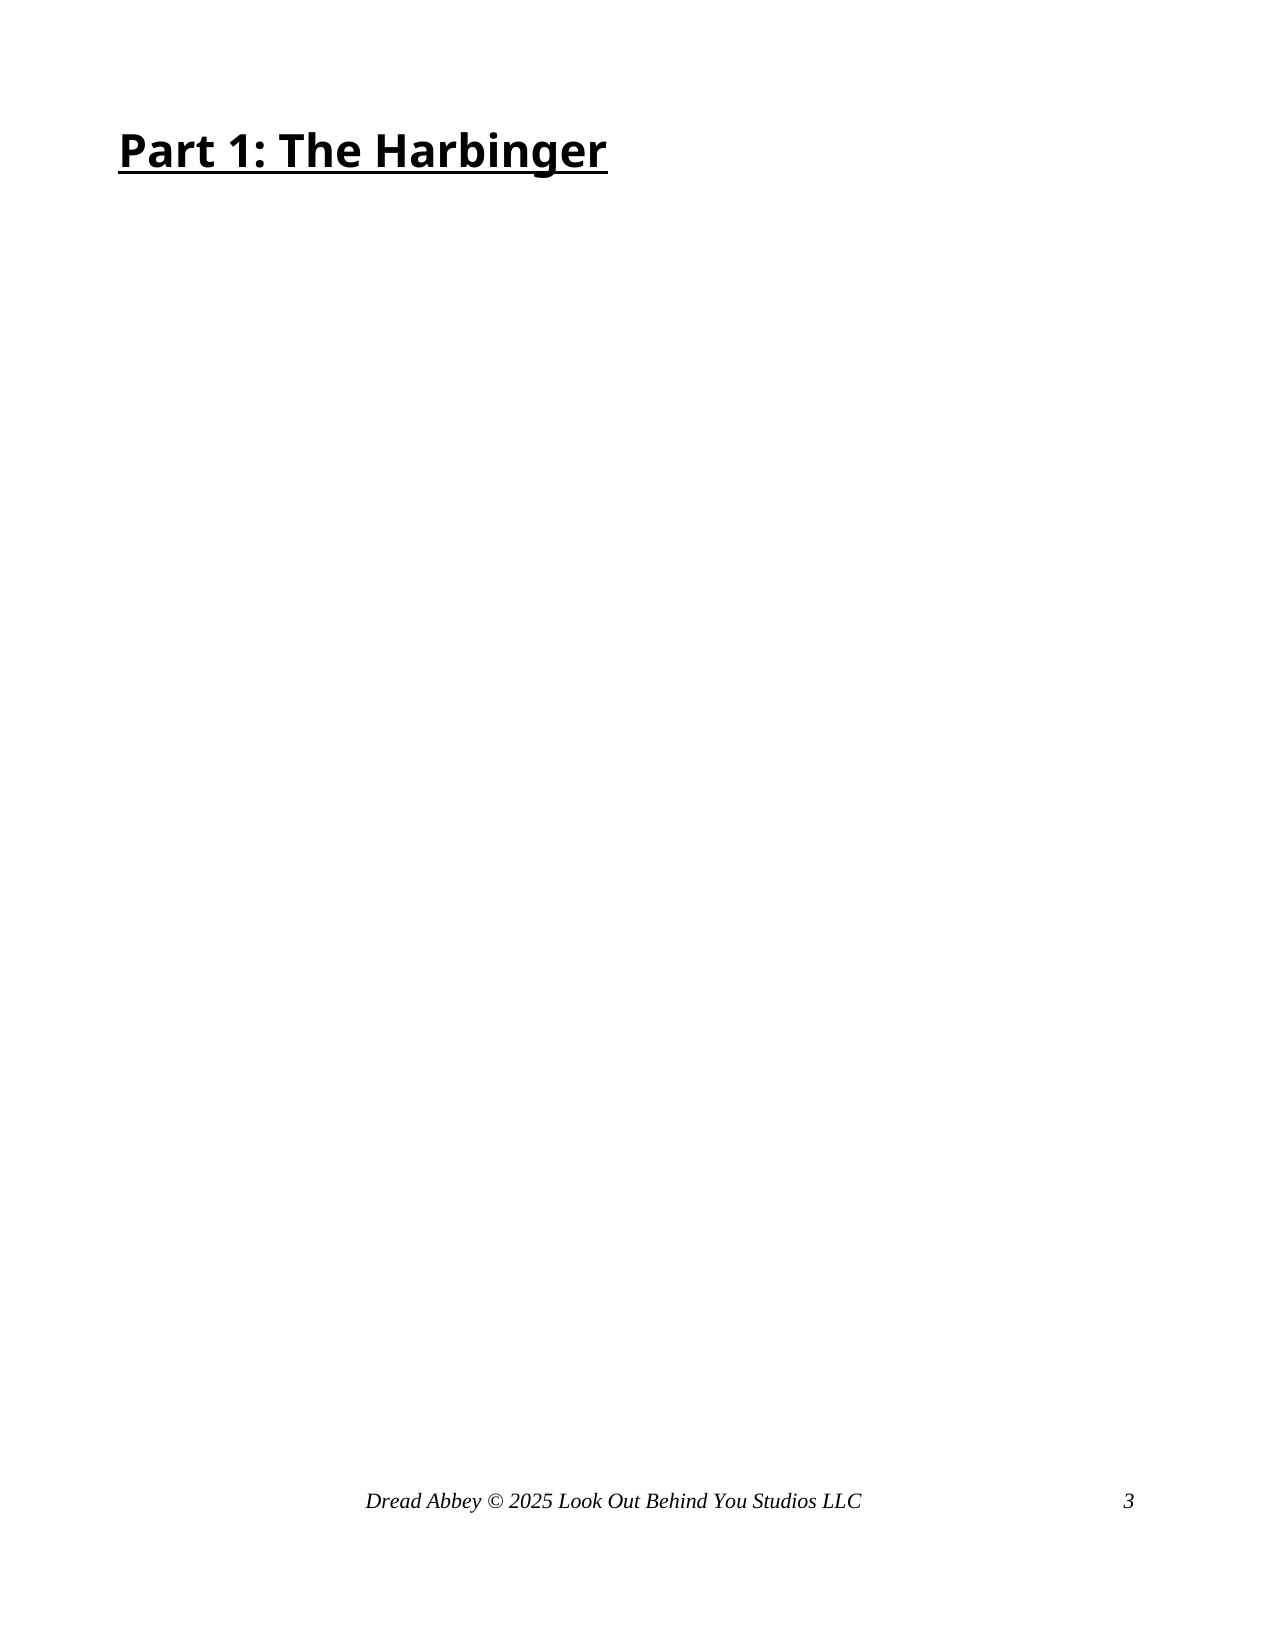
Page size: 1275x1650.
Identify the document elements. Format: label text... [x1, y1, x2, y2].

subtitle Part 1: The Harbinger [118, 118, 622, 181]
